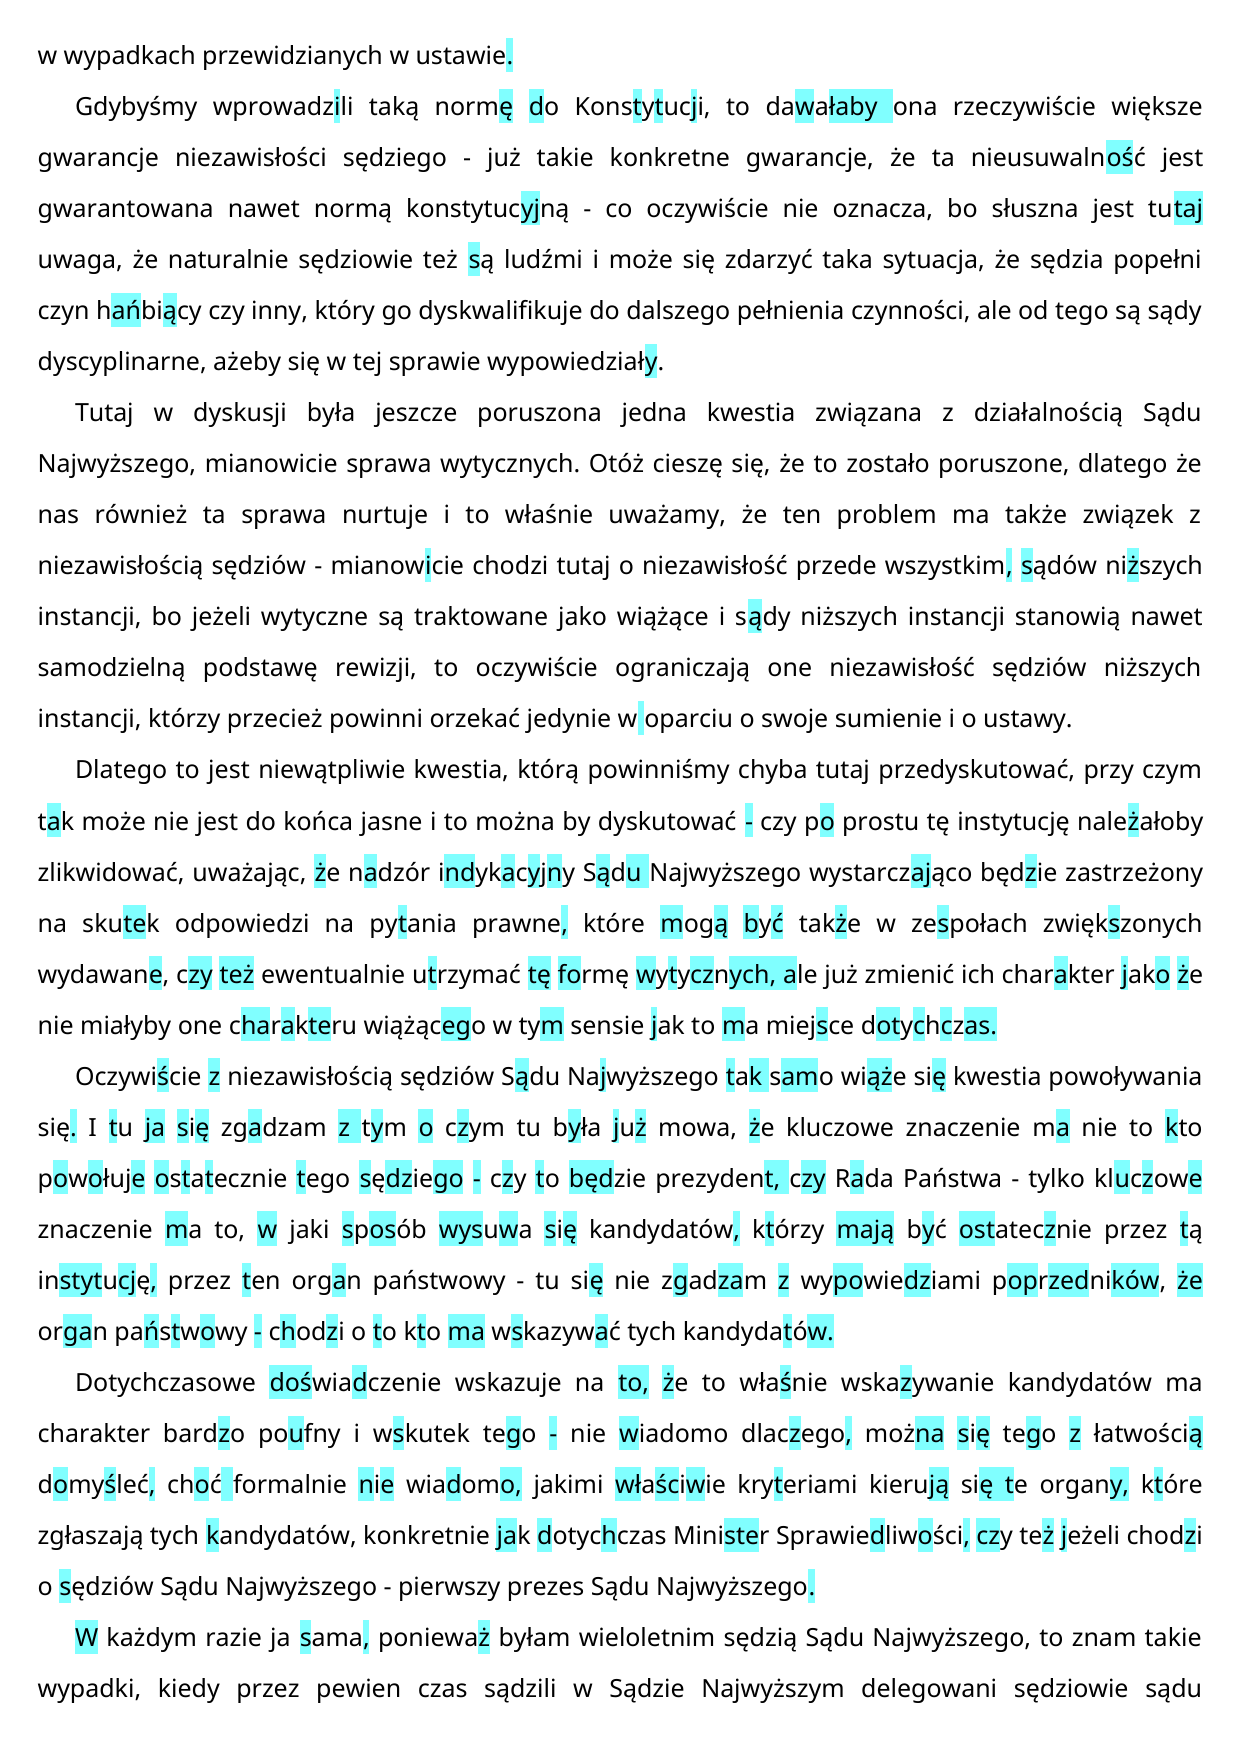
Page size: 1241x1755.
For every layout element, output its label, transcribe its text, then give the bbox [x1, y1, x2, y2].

text w wypadkach przewidzianych w ustawie. [37, 37, 1203, 72]
text W każdym razie ja sama, ponieważ byłam wieloletnim sędzią Sądu Najwyższego, to znam takie wypadki, kiedy przez pewien czas sądzili w Sądzie Najwyższym delegowani sędziowie sądu [37, 1620, 1203, 1705]
text Gdybyśmy wprowadzili taką normę do Konstytucji, to dawałaby ona rzeczywiście większe gwarancje niezawisłości sędziego - już takie konkretne gwarancje, że ta nieusuwalność jest gwarantowana nawet normą konstytucyjną - co oczywiście nie oznacza, bo słuszna jest tutaj uwaga, że naturalnie sędziowie też są ludźmi i może się zdarzyć taka sytuacja, że sędzia popełni czyn hańbiący czy inny, który go dyskwalifikuje do dalszego pełnienia czynności, ale od tego są sądy dyscyplinarne, ażeby się w tej sprawie wypowiedziały. [37, 88, 1203, 378]
text Dlatego to jest niewątpliwie kwestia, którą powinniśmy chyba tutaj przedyskutować, przy czym tak może nie jest do końca jasne i to można by dyskutować - czy po prostu tę instytucję należałoby zlikwidować, uważając, że nadzór indykacyjny Sądu Najwyższego wystarczająco będzie zastrzeżony na skutek odpowiedzi na pytania prawne, które mogą być także w zespołach zwiększonych wydawane, czy też ewentualnie utrzymać tę formę wytycznych, ale już zmienić ich charakter jako że nie miałyby one charakteru wiążącego w tym sensie jak to ma miejsce dotychczas. [37, 752, 1203, 1041]
text Dotychczasowe doświadczenie wskazuje na to, że to właśnie wskazywanie kandydatów ma charakter bardzo poufny i wskutek tego - nie wiadomo dlaczego, można się tego z łatwością domyśleć, choć formalnie nie wiadomo, jakimi właściwie kryteriami kierują się te organy, które zgłaszają tych kandydatów, konkretnie jak dotychczas Minister Sprawiedliwości, czy też jeżeli chodzi o sędziów Sądu Najwyższego - pierwszy prezes Sądu Najwyższego. [37, 1364, 1203, 1603]
text Oczywiście z niezawisłością sędziów Sądu Najwyższego tak samo wiąże się kwestia powoływania się. I tu ja się zgadzam z tym o czym tu była już mowa, że kluczowe znaczenie ma nie to kto powołuje ostatecznie tego sędziego - czy to będzie prezydent, czy Rada Państwa - tylko kluczowe znaczenie ma to, w jaki sposób wysuwa się kandydatów, którzy mają być ostatecznie przez tą instytucję, przez ten organ państwowy - tu się nie zgadzam z wypowiedziami poprzedników, że organ państwowy - chodzi o to kto ma wskazywać tych kandydatów. [37, 1058, 1203, 1348]
text Tutaj w dyskusji była jeszcze poruszona jedna kwestia związana z działalnością Sądu Najwyższego, mianowicie sprawa wytycznych. Otóż cieszę się, że to zostało poruszone, dlatego że nas również ta sprawa nurtuje i to właśnie uważamy, że ten problem ma także związek z niezawisłością sędziów - mianowicie chodzi tutaj o niezawisłość przede wszystkim, sądów niższych instancji, bo jeżeli wytyczne są traktowane jako wiążące i sądy niższych instancji stanowią nawet samodzielną podstawę rewizji, to oczywiście ograniczają one niezawisłość sędziów niższych instancji, którzy przecież powinni orzekać jedynie w oparciu o swoje sumienie i o ustawy. [37, 395, 1203, 735]
